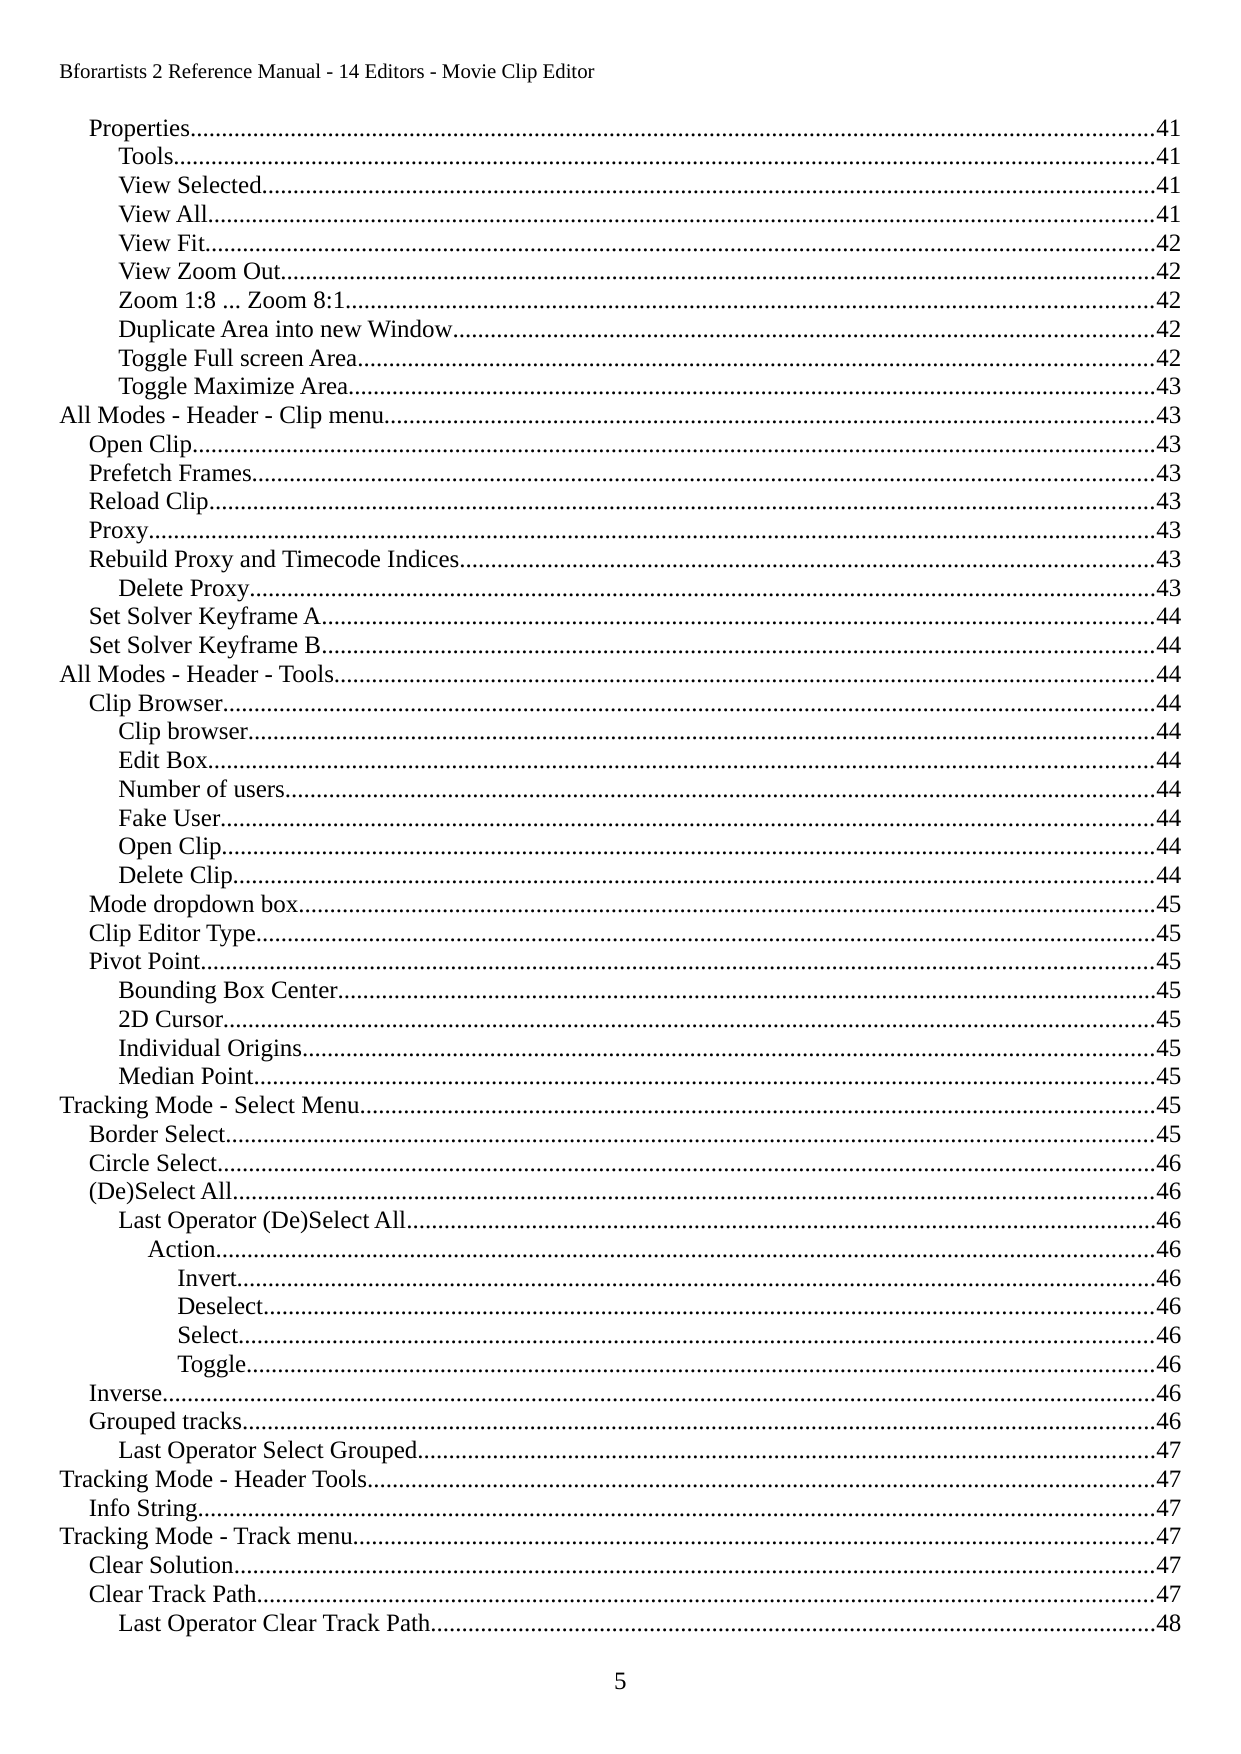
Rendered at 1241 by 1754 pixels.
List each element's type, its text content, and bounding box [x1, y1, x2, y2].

text Number of users 44 [118, 774, 1181, 803]
text Set Solver Keyframe A 44 [88, 601, 1181, 630]
text Invert 46 [177, 1263, 1181, 1291]
text Reload Clip 43 [88, 486, 1181, 515]
text Info String 47 [88, 1493, 1181, 1521]
text View All 41 [118, 199, 1181, 228]
text Clip Browser 44 [88, 688, 1181, 716]
text All Modes - Header - Clip menu 43 [59, 400, 1181, 429]
text Toggle Full screen Area 42 [118, 343, 1181, 371]
text Last Operator (De)Select All 46 [118, 1205, 1181, 1234]
text Deselect 46 [177, 1291, 1181, 1320]
text 2D Cursor 45 [118, 1004, 1181, 1033]
text Grouped tracks 46 [88, 1406, 1181, 1435]
text (De)Select All 46 [88, 1176, 1181, 1205]
text Clip browser 44 [118, 716, 1181, 745]
text Last Operator Select Grouped 47 [118, 1435, 1181, 1464]
text Pivot Point 45 [88, 946, 1181, 975]
text Individual Origins 45 [118, 1033, 1181, 1061]
text Clear Track Path 47 [88, 1579, 1181, 1608]
text Duplicate Area into new Window 42 [118, 314, 1181, 343]
text Border Select 45 [88, 1119, 1181, 1148]
text Rebuild Proxy and Timecode Indices 43 [88, 544, 1181, 573]
text Tracking Mode - Track menu 47 [59, 1521, 1181, 1550]
text Inverse 46 [88, 1378, 1181, 1406]
text Properties 41 [88, 113, 1181, 141]
text Tools 41 [118, 141, 1181, 170]
text View Selected 41 [118, 170, 1181, 199]
text Fake User 44 [118, 803, 1181, 831]
text All Modes - Header - Tools 44 [59, 659, 1181, 688]
text Tracking Mode - Select Menu 45 [59, 1090, 1181, 1119]
text Proxy 43 [88, 515, 1181, 544]
text Select 46 [177, 1320, 1181, 1349]
text Clip Editor Type 45 [88, 918, 1181, 946]
text Clear Solution 47 [88, 1550, 1181, 1579]
text Open Clip 44 [118, 831, 1181, 860]
text Toggle Maximize Area 43 [118, 371, 1181, 400]
text Median Point 45 [118, 1061, 1181, 1090]
text Delete Proxy 43 [118, 573, 1181, 601]
text Edit Box 44 [118, 745, 1181, 774]
text Action 46 [147, 1234, 1181, 1263]
text Open Clip 43 [88, 429, 1181, 458]
text View Zoom Out 42 [118, 256, 1181, 285]
text Bounding Box Center 45 [118, 975, 1181, 1004]
text Circle Select 46 [88, 1148, 1181, 1176]
text Toggle 46 [177, 1349, 1181, 1378]
text Set Solver Keyframe B 44 [88, 630, 1181, 659]
text Prefetch Frames 43 [88, 458, 1181, 486]
text Last Operator Clear Track Path 48 [118, 1608, 1181, 1636]
text Mode dropdown box 45 [88, 889, 1181, 918]
text Delete Clip 44 [118, 860, 1181, 889]
text View Fit 42 [118, 228, 1181, 256]
text Tracking Mode - Header Tools 47 [59, 1464, 1181, 1493]
text Zoom 1:8 ... Zoom 8:1 42 [118, 285, 1181, 314]
